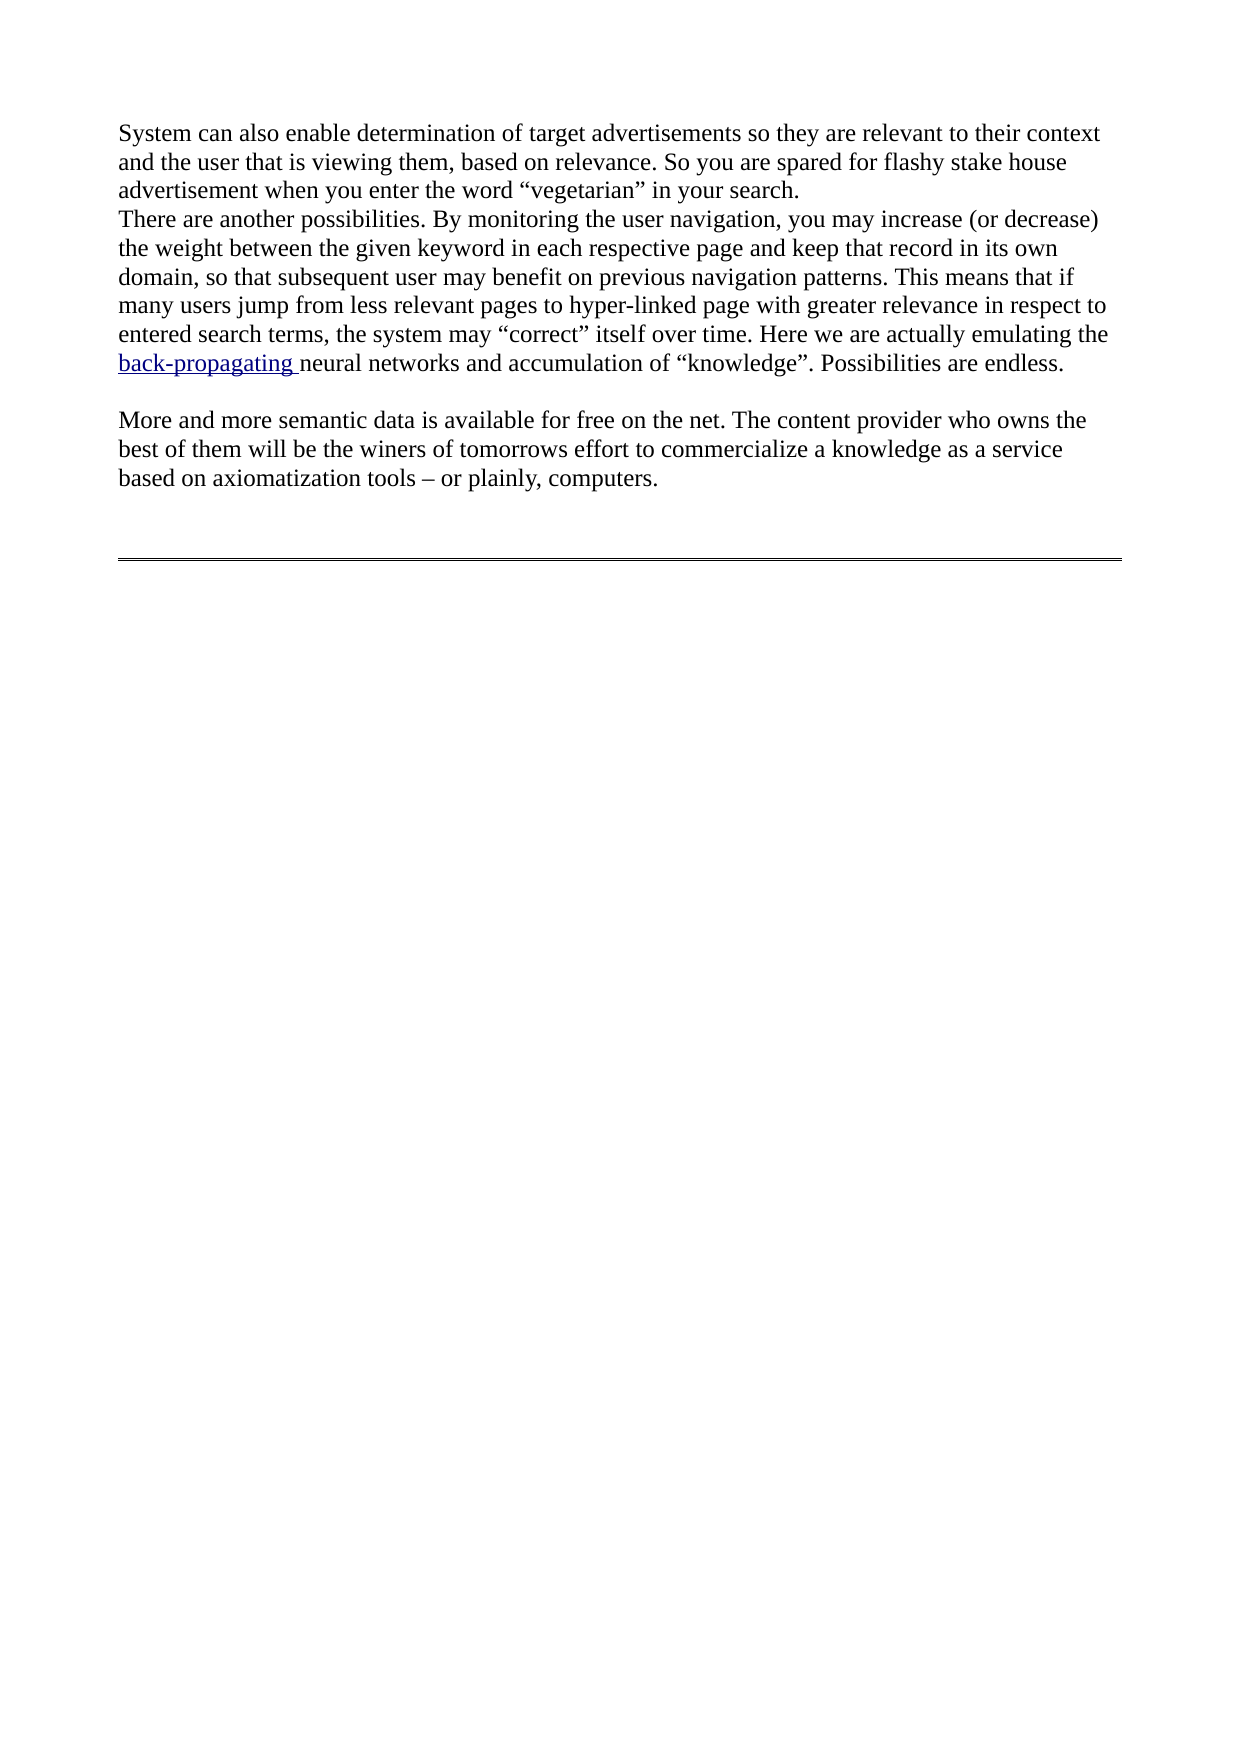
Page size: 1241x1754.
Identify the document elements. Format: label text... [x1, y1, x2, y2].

text System can also enable determination of target advertisements so they are relevant to their context and the user that is viewing them, based on relevance. So you are spared for flashy stake house advertisement when you enter the word “vegetarian” in your search. [118, 118, 1122, 204]
text More and more semantic data is available for free on the net. The content provider who owns the best of them will be the winers of tomorrows effort to commercialize a knowledge as a service based on axiomatization tools – or plainly, computers. [118, 406, 1122, 492]
text There are another possibilities. By monitoring the user navigation, you may increase (or decrease) the weight between the given keyword in each respective page and keep that record in its own domain, so that subsequent user may benefit on previous navigation patterns. This means that if many users jump from less relevant pages to hyper-linked page with greater relevance in respect to entered search terms, the system may “correct” itself over time. Here we are actually emulating the back-propagating neural networks and accumulation of “knowledge”. Possibilities are endless. [118, 204, 1122, 377]
